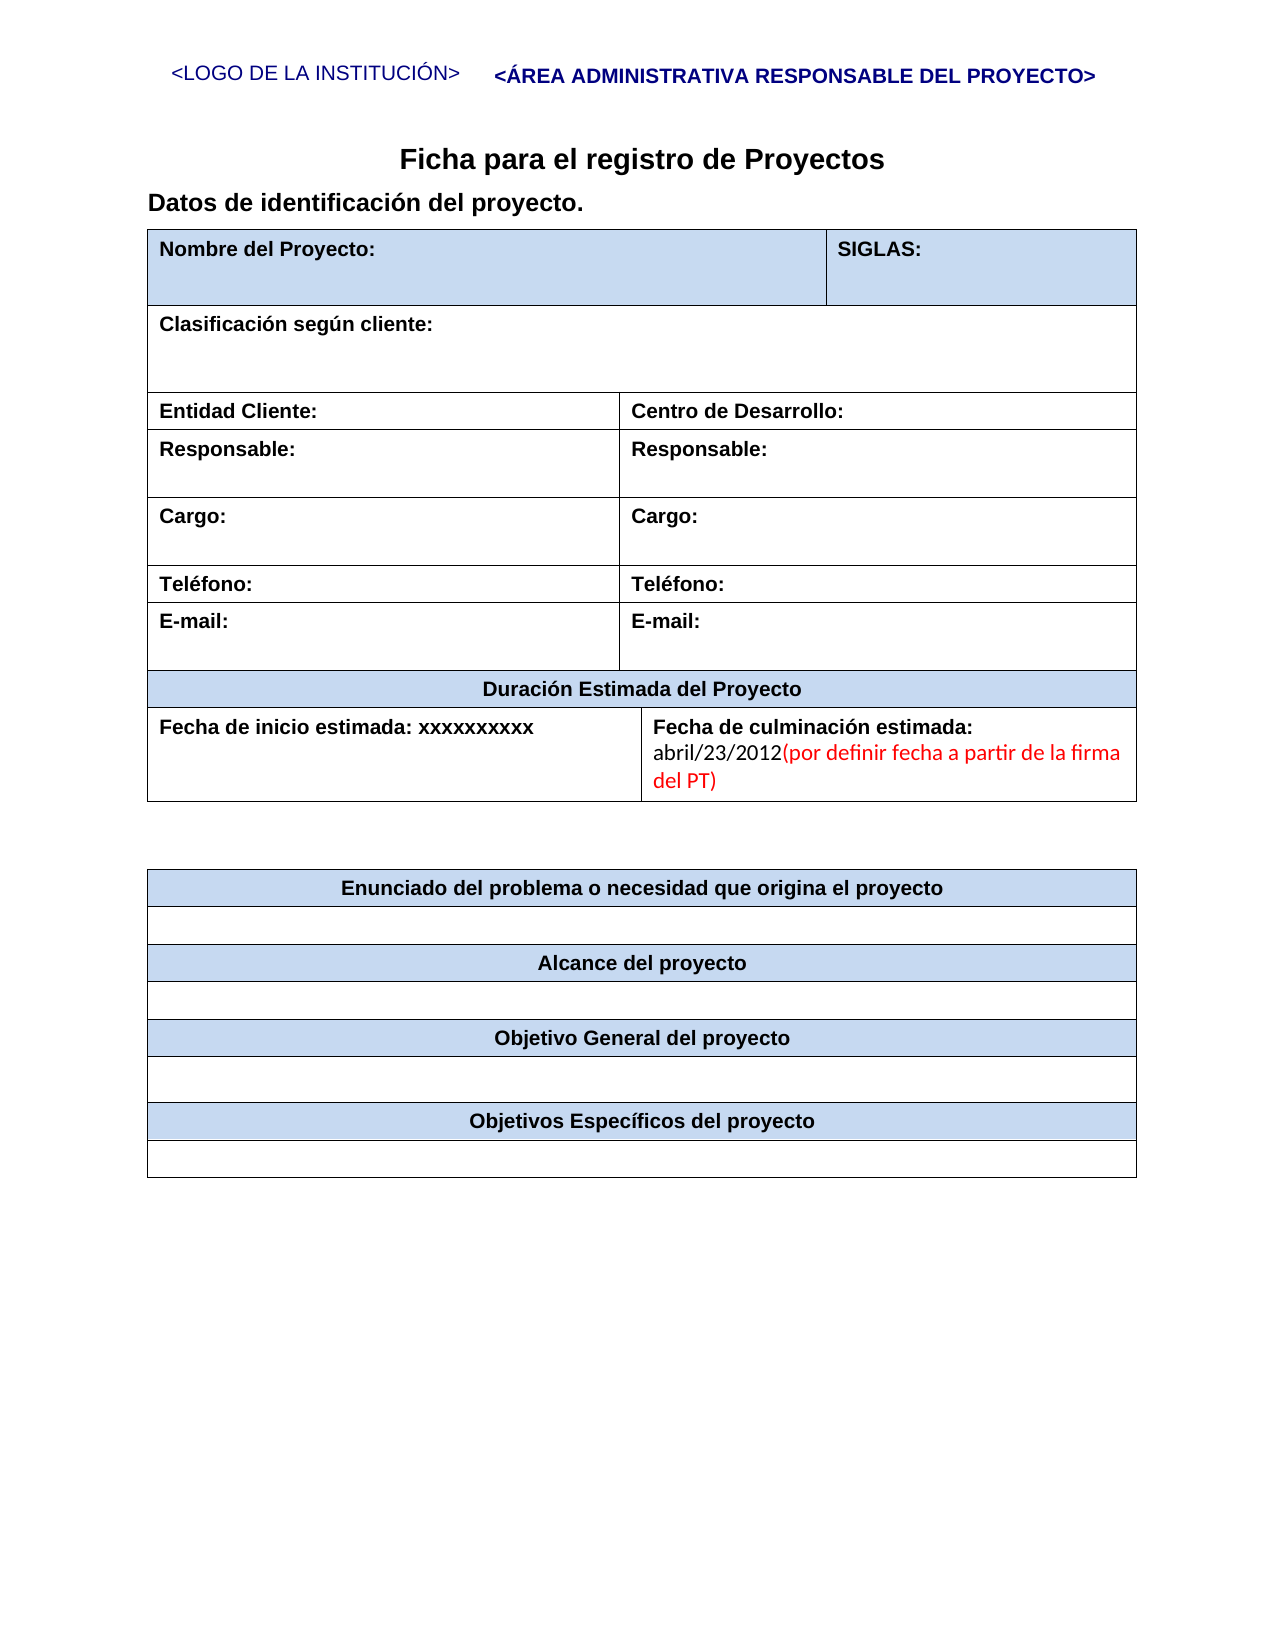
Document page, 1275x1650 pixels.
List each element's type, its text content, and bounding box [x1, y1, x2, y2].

table_cell E-mail: [620, 603, 1136, 670]
table_cell [148, 907, 1136, 944]
table_header Nombre del Proyecto: [148, 230, 826, 305]
table_header SIGLAS: [827, 230, 1136, 305]
table_cell Teléfono: [148, 566, 619, 602]
table_cell [148, 1057, 1136, 1102]
table_cell Responsable: [148, 430, 619, 497]
table_cell Fecha de culminación estimada: abril/23/2012(por definir fecha a partir de la firma del PT) [642, 708, 1136, 801]
table_cell Entidad Cliente: [148, 393, 619, 429]
table_cell E-mail: [148, 603, 619, 670]
table_cell Responsable: [620, 430, 1136, 497]
table_cell [148, 1141, 1136, 1177]
table_cell Alcance del proyecto [148, 945, 1136, 981]
table_cell Teléfono: [620, 566, 1136, 602]
text Ficha para el registro de Proyectos [148, 142, 1137, 175]
table_cell Duración Estimada del Proyecto [148, 671, 1136, 707]
table_cell Cargo: [148, 498, 619, 564]
table_cell Centro de Desarrollo: [620, 393, 1136, 429]
table_cell Fecha de inicio estimada: xxxxxxxxxx [148, 708, 641, 801]
table_cell Clasificación según cliente: [148, 306, 1136, 392]
text Datos de identificación del proyecto. [148, 188, 1137, 217]
table_cell Objetivo General del proyecto [148, 1020, 1136, 1056]
table_header Enunciado del problema o necesidad que origina el proyecto [148, 870, 1136, 906]
table_cell [148, 982, 1136, 1019]
table_cell Objetivos Específicos del proyecto [148, 1103, 1136, 1139]
table_cell Cargo: [620, 498, 1136, 564]
